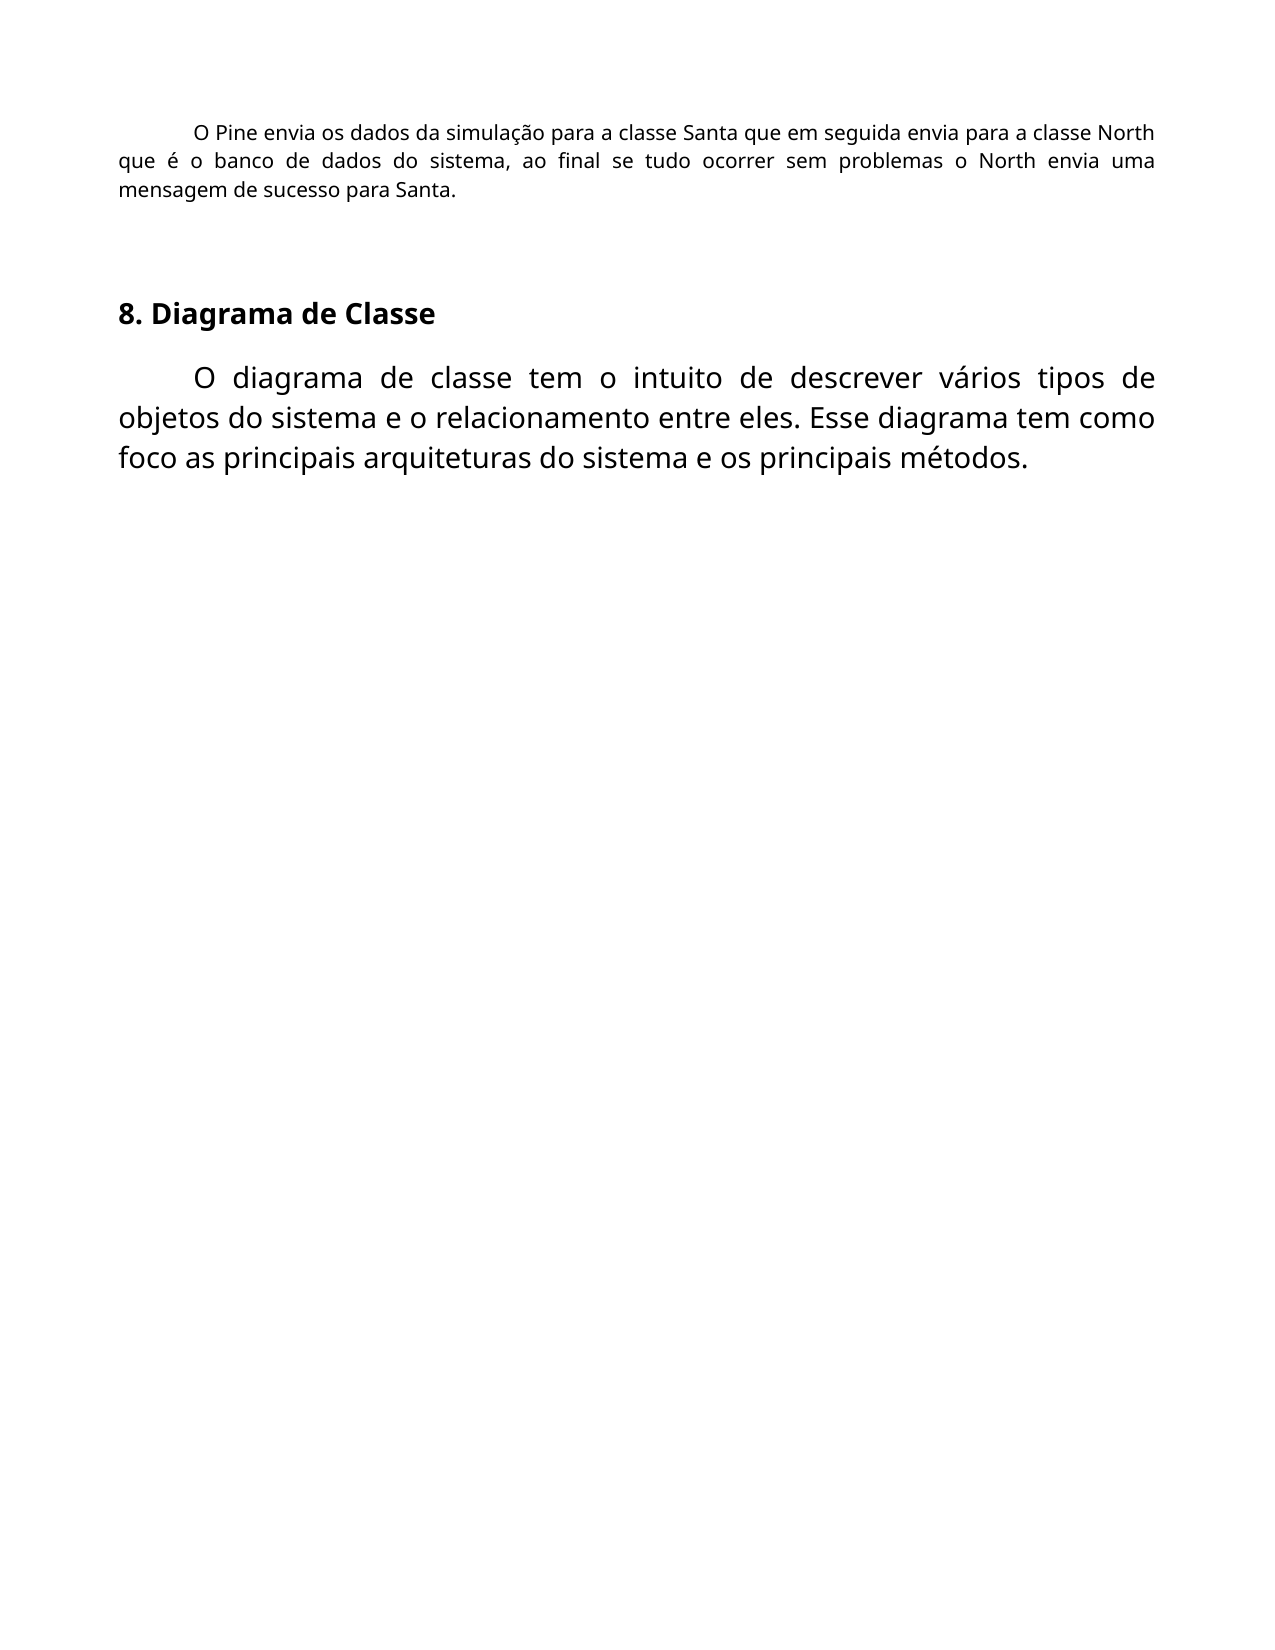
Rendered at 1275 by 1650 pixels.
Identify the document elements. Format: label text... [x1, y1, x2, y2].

title O Pine envia os dados da simulação para a classe Santa que em seguida envia para a classe North que é o banco de dados do sistema, ao final se tudo ocorrer sem problemas o North envia uma mensagem de sucesso para Santa. [118, 118, 1157, 203]
title 8. Diagrama de Classe [118, 293, 1157, 333]
text O diagrama de classe tem o intuito de descrever vários tipos de objetos do sistema e o relacionamento entre eles. Esse diagrama tem como foco as principais arquiteturas do sistema e os principais métodos. [118, 358, 1157, 477]
